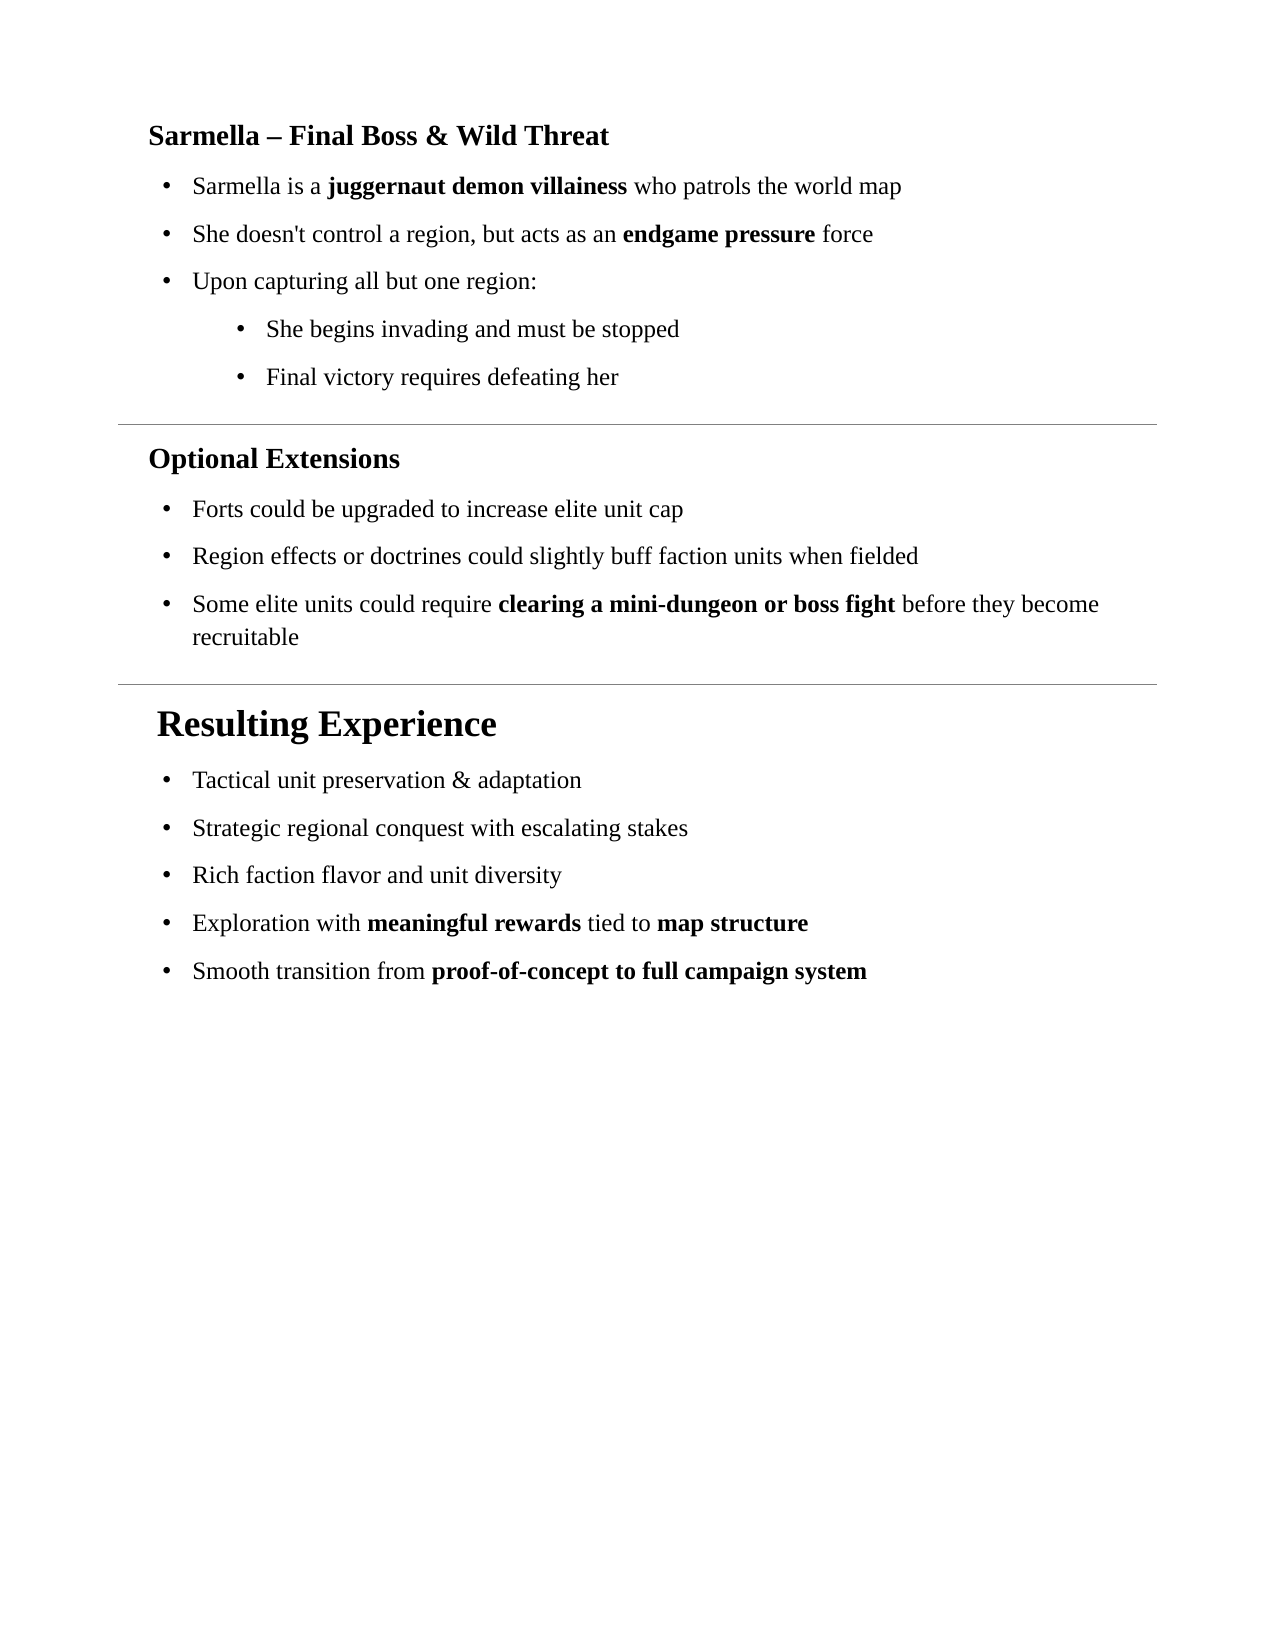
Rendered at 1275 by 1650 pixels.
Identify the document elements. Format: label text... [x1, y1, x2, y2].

list Tactical unit preservation & adaptation [162, 765, 1157, 794]
subtitle 👑 Sarmella – Final Boss & Wild Threat [118, 118, 1157, 152]
subtitle 💡 Optional Extensions [118, 441, 1157, 474]
list Upon capturing all but one region: [162, 266, 1157, 295]
list Final victory requires defeating her [236, 362, 1157, 390]
subtitle ✅ Resulting Experience [118, 701, 1157, 744]
list Sarmella is a juggernaut demon villainess who patrols the world map [162, 171, 1157, 200]
list Exploration with meaningful rewards tied to map structure [162, 908, 1157, 937]
list Rich faction flavor and unit diversity [162, 861, 1157, 889]
list Forts could be upgraded to increase elite unit cap [162, 494, 1157, 523]
list Smooth transition from proof-of-concept to full campaign system [162, 956, 1157, 984]
list Strategic regional conquest with escalating stakes [162, 813, 1157, 842]
list Some elite units could require clearing a mini-dungeon or boss fight before they become recruitable [162, 589, 1157, 651]
list She begins invading and must be stopped [236, 314, 1157, 343]
list Region effects or doctrines could slightly buff faction units when fielded [162, 541, 1157, 570]
list She doesn't control a region, but acts as an endgame pressure force [162, 219, 1157, 248]
